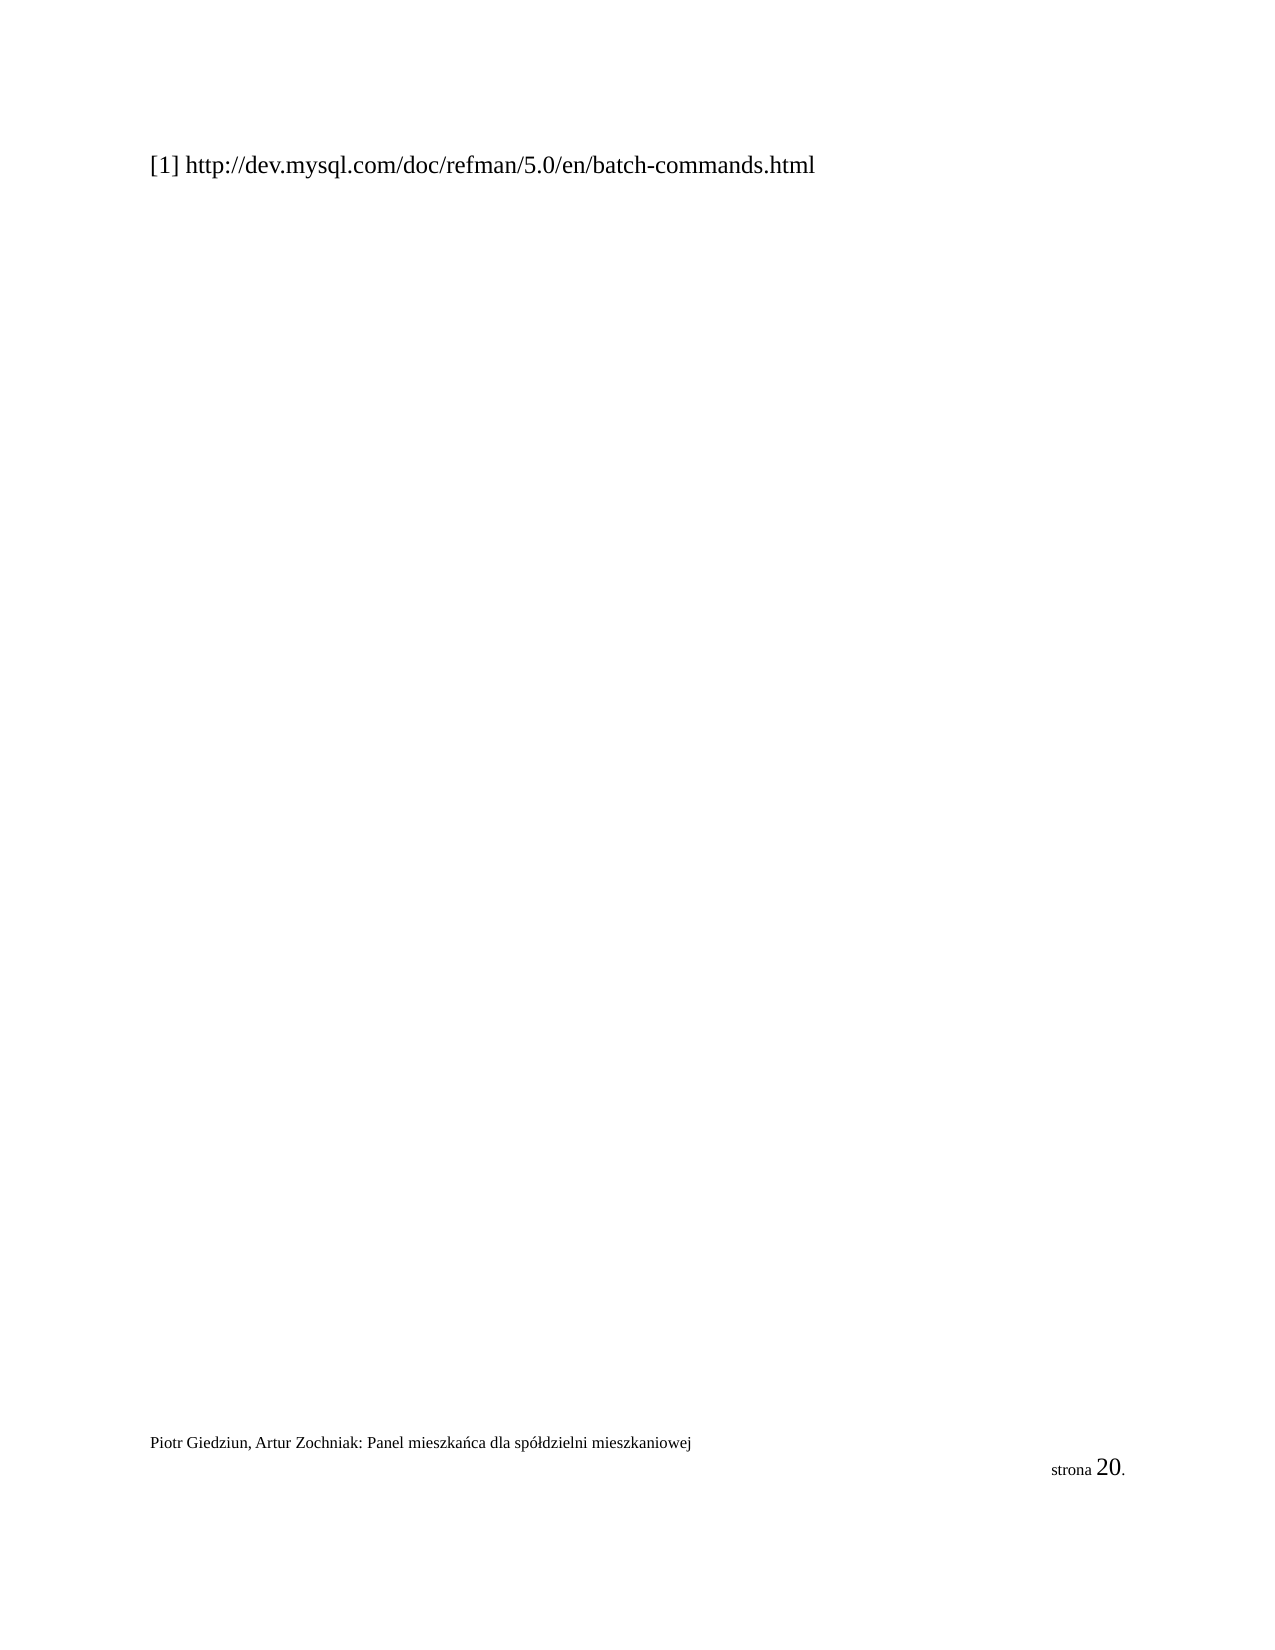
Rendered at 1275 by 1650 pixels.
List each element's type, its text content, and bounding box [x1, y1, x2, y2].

text [1] http://dev.mysql.com/doc/refman/5.0/en/batch-commands.html [150, 150, 1125, 179]
